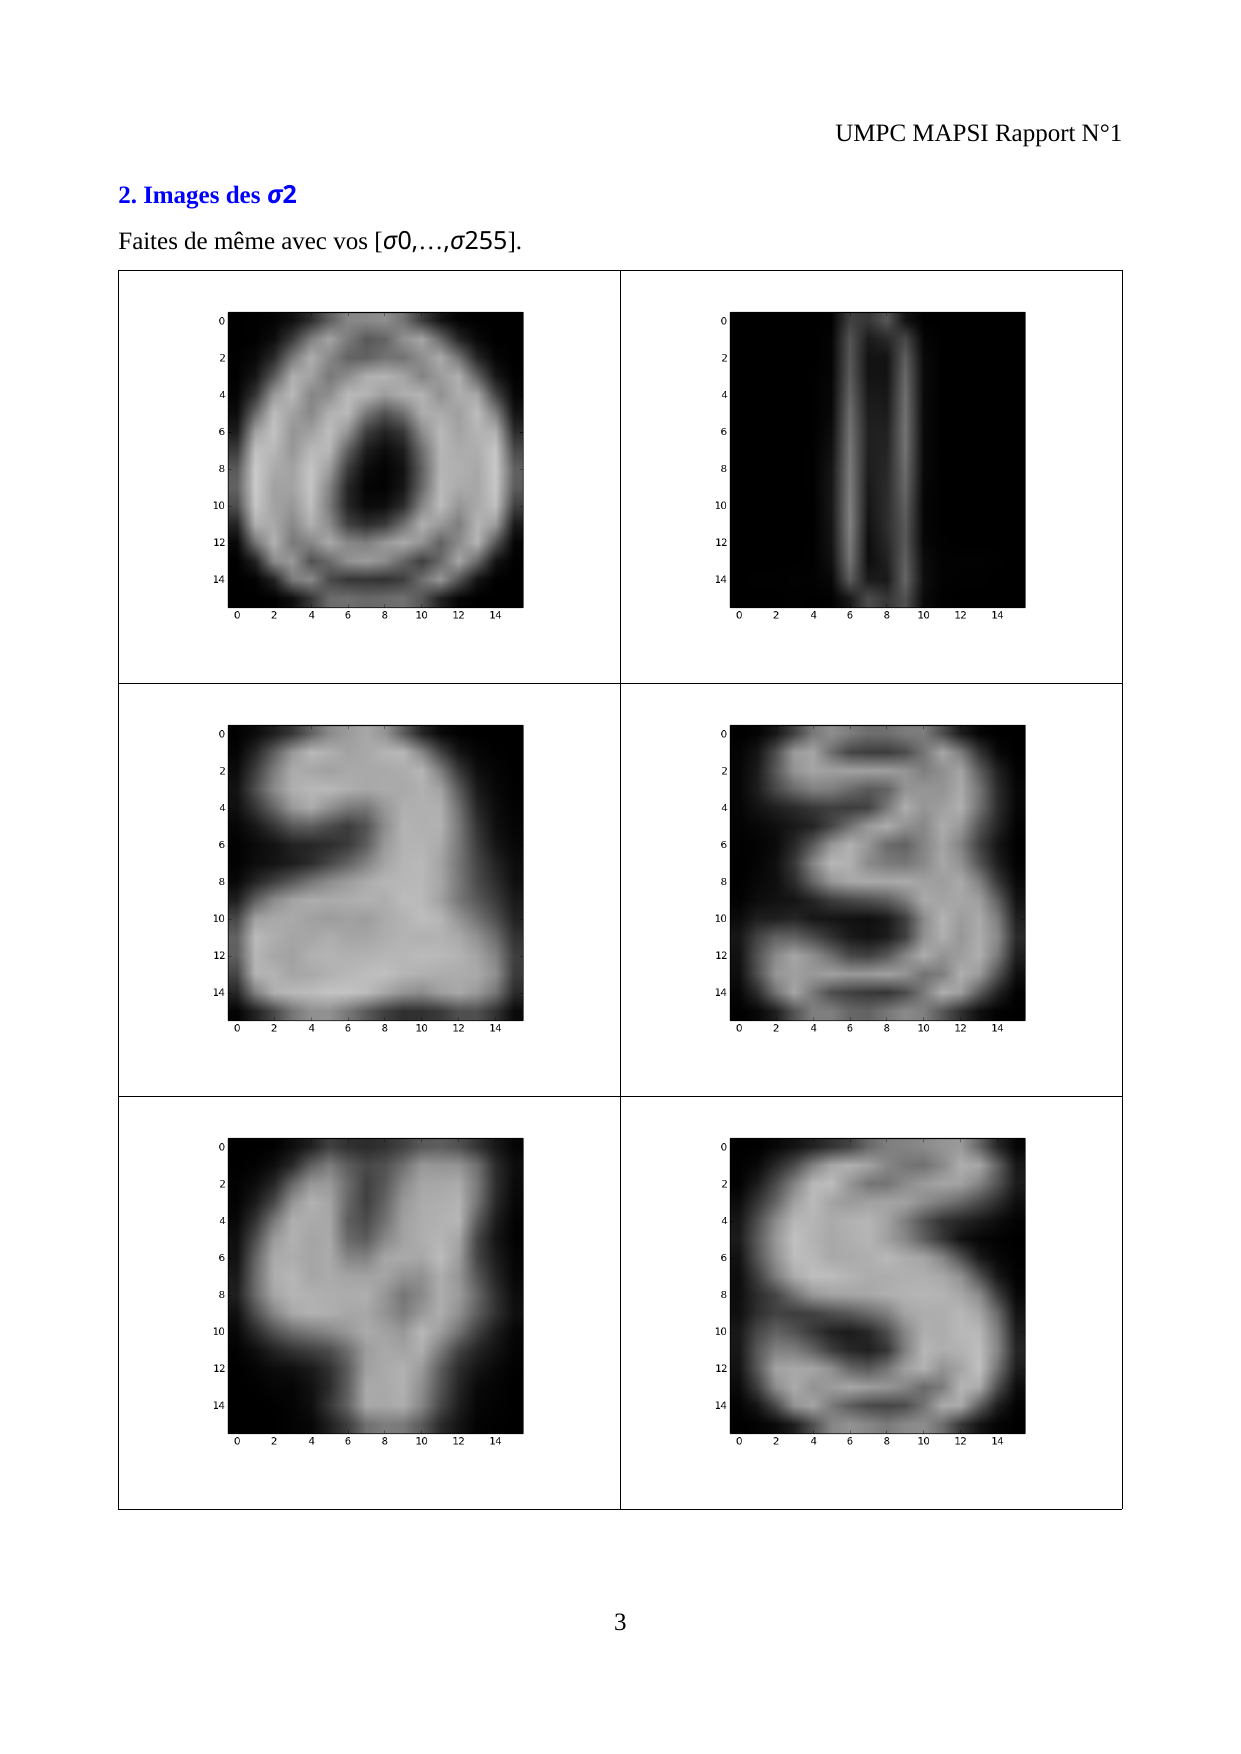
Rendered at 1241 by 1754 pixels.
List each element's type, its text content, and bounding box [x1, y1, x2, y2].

picture [123, 275, 615, 644]
picture [625, 1101, 1117, 1470]
table_header [621, 271, 1122, 682]
text 2. Images des σ2 [118, 176, 1122, 210]
table_cell [119, 1097, 620, 1508]
table_cell [119, 684, 620, 1096]
picture [123, 1101, 615, 1470]
picture [625, 275, 1117, 644]
picture [625, 688, 1117, 1057]
table_cell [621, 684, 1122, 1096]
table_header [119, 271, 620, 682]
text Faites de même avec vos [σ0,…,σ255]. [118, 223, 1122, 257]
table_cell [621, 1097, 1122, 1508]
picture [123, 688, 615, 1057]
